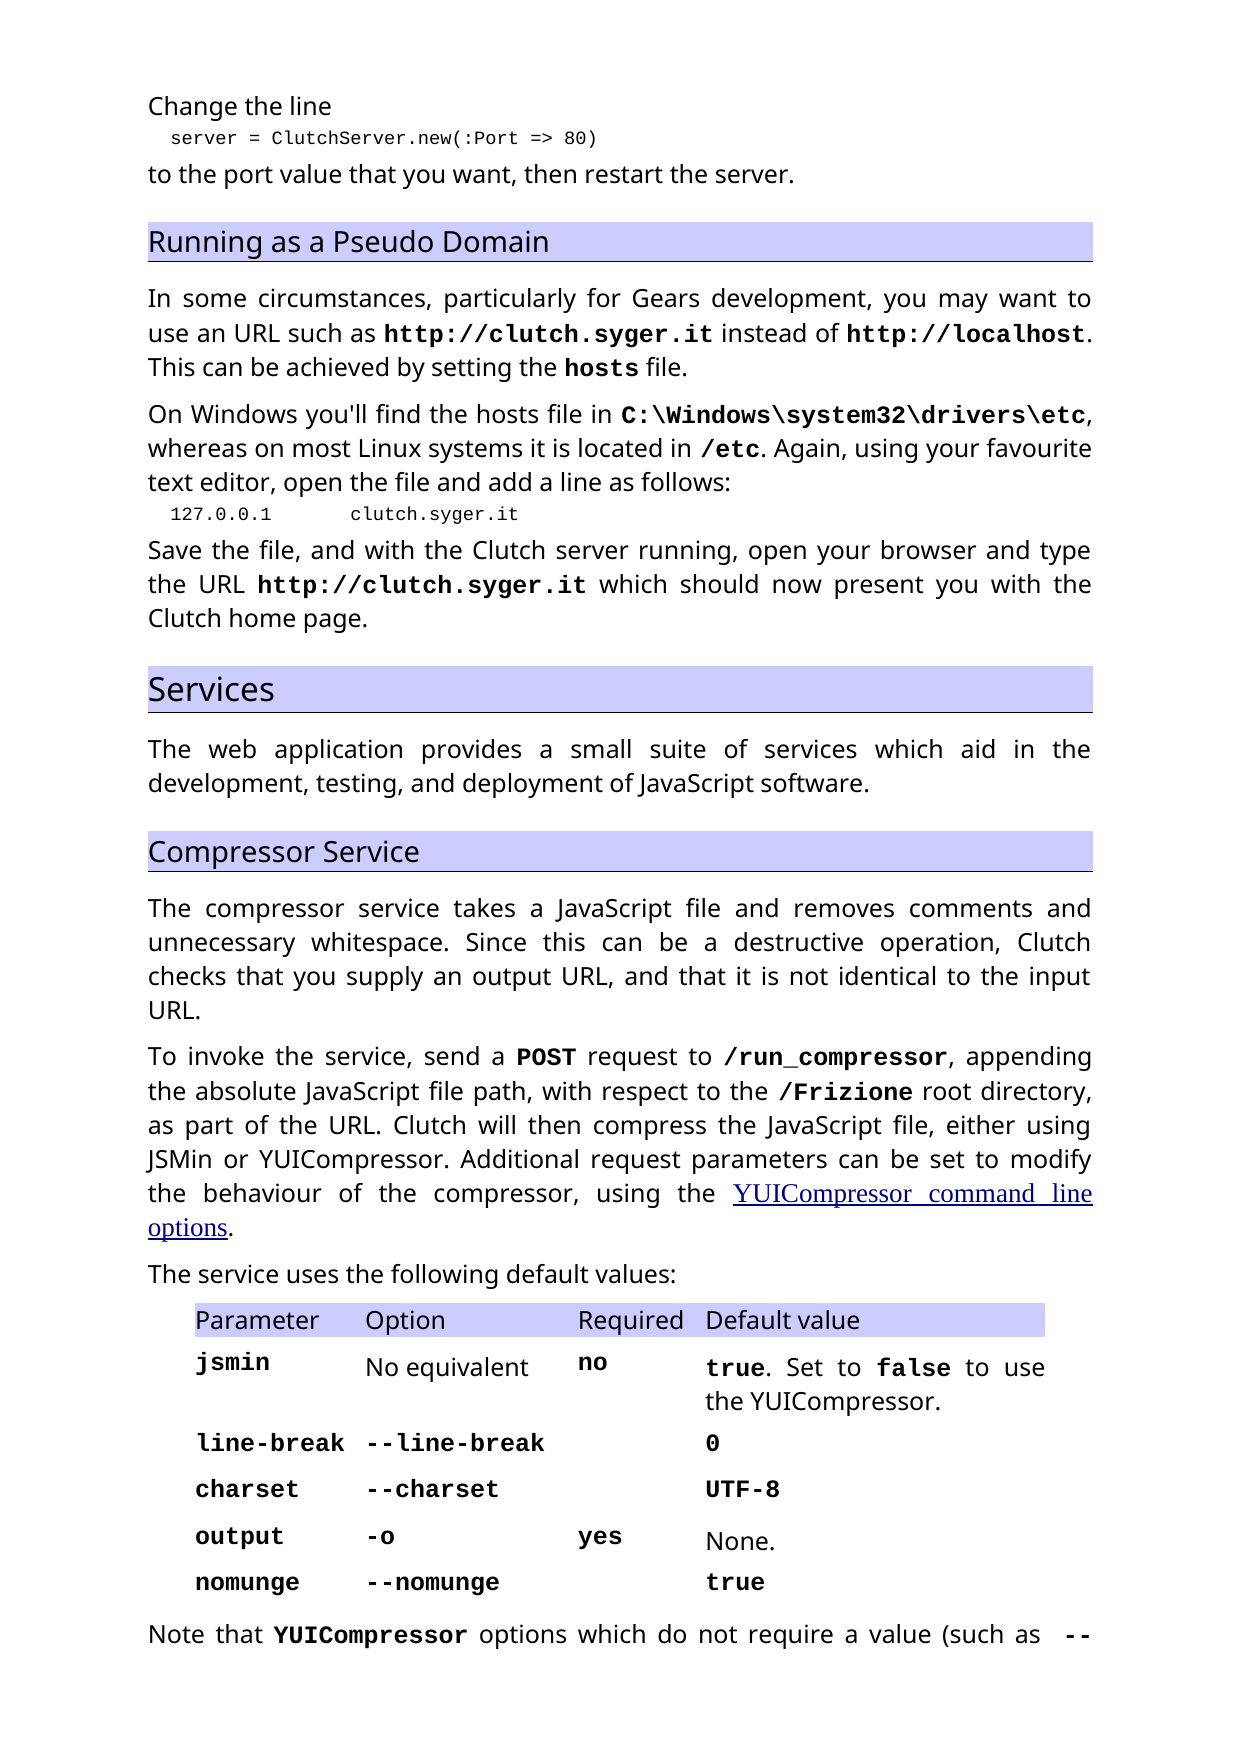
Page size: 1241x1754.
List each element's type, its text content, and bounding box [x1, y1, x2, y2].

table_header Default value [705, 1297, 1045, 1303]
text The service uses the following default values: [148, 1256, 1093, 1290]
table_cell true. Set to false to use the YUICompressor. [705, 1343, 1045, 1424]
table_header Required [578, 1297, 705, 1303]
text The web application provides a small suite of services which aid in the development, testing, and deployment of JavaScript software. [148, 731, 1093, 799]
table_cell -o [365, 1517, 578, 1564]
table_cell output [195, 1517, 365, 1564]
text Save the file, and with the Clutch server running, open your browser and type the URL http://clutch.syger.it which should now present you with the Clutch home page. [148, 533, 1093, 635]
text Note that YUICompressor options which do not require a value (such as [148, 1617, 1093, 1651]
table_cell charset [195, 1471, 365, 1517]
text In some circumstances, particularly for Gears development, you may want to use an URL such as http://clutch.syger.it instead of http://localhost. This can be achieved by setting the hosts file. [148, 281, 1093, 384]
text Change the line [148, 88, 1093, 123]
table_cell yes [578, 1517, 705, 1564]
table_cell no [578, 1343, 705, 1424]
table_cell --line-break [365, 1424, 578, 1471]
text On Windows you'll find the hosts file in C:\Windows\system32\drivers\etc, whereas on most Linux systems it is located in /etc. Again, using your favourite text editor, open the file and add a line as follows: [148, 396, 1093, 499]
text to the port value that you want, then restart the server. [148, 156, 1093, 190]
table_header Option [365, 1337, 578, 1343]
table_cell line-break [195, 1424, 365, 1471]
table_cell UTF-8 [705, 1471, 1045, 1517]
text To invoke the service, send a POST request to /run_compressor, appending the absolute JavaScript file path, with respect to the /Frizione root directory, as part of the URL. Clutch will then compress the JavaScript file, either using JSMin or YUICompressor. Additional request parameters can be set to modify the behaviour of the compressor, using the YUICompressor command line options. [148, 1039, 1093, 1244]
table_cell [578, 1424, 705, 1471]
text The compressor service takes a JavaScript file and removes comments and unnecessary whitespace. Since this can be a destructive operation, Clutch checks that you supply an output URL, and that it is not identical to the input URL. [148, 890, 1093, 1027]
table_cell [578, 1471, 705, 1517]
table_header Required [578, 1337, 705, 1343]
subtitle Running as a Pseudo Domain [148, 222, 1093, 261]
table_cell [578, 1564, 705, 1610]
subtitle Services [148, 666, 1093, 712]
table_cell true [705, 1564, 1045, 1610]
table_cell None. [705, 1517, 1045, 1564]
table_cell 0 [705, 1424, 1045, 1471]
subtitle Compressor Service [148, 831, 1093, 871]
table_cell jsmin [195, 1343, 365, 1424]
table_header Parameter [195, 1337, 365, 1343]
table_cell nomunge [195, 1564, 365, 1610]
text server = ClutchServer.new(:Port => 80) [148, 129, 1093, 150]
table_header Parameter [195, 1297, 365, 1303]
text 127.0.0.1 clutch.syger.it [148, 505, 1093, 526]
table_header Default value [705, 1337, 1045, 1343]
table_cell No equivalent [365, 1343, 578, 1424]
table_header Option [365, 1297, 578, 1303]
table_cell --charset [365, 1471, 578, 1517]
table_cell --nomunge [365, 1564, 578, 1610]
